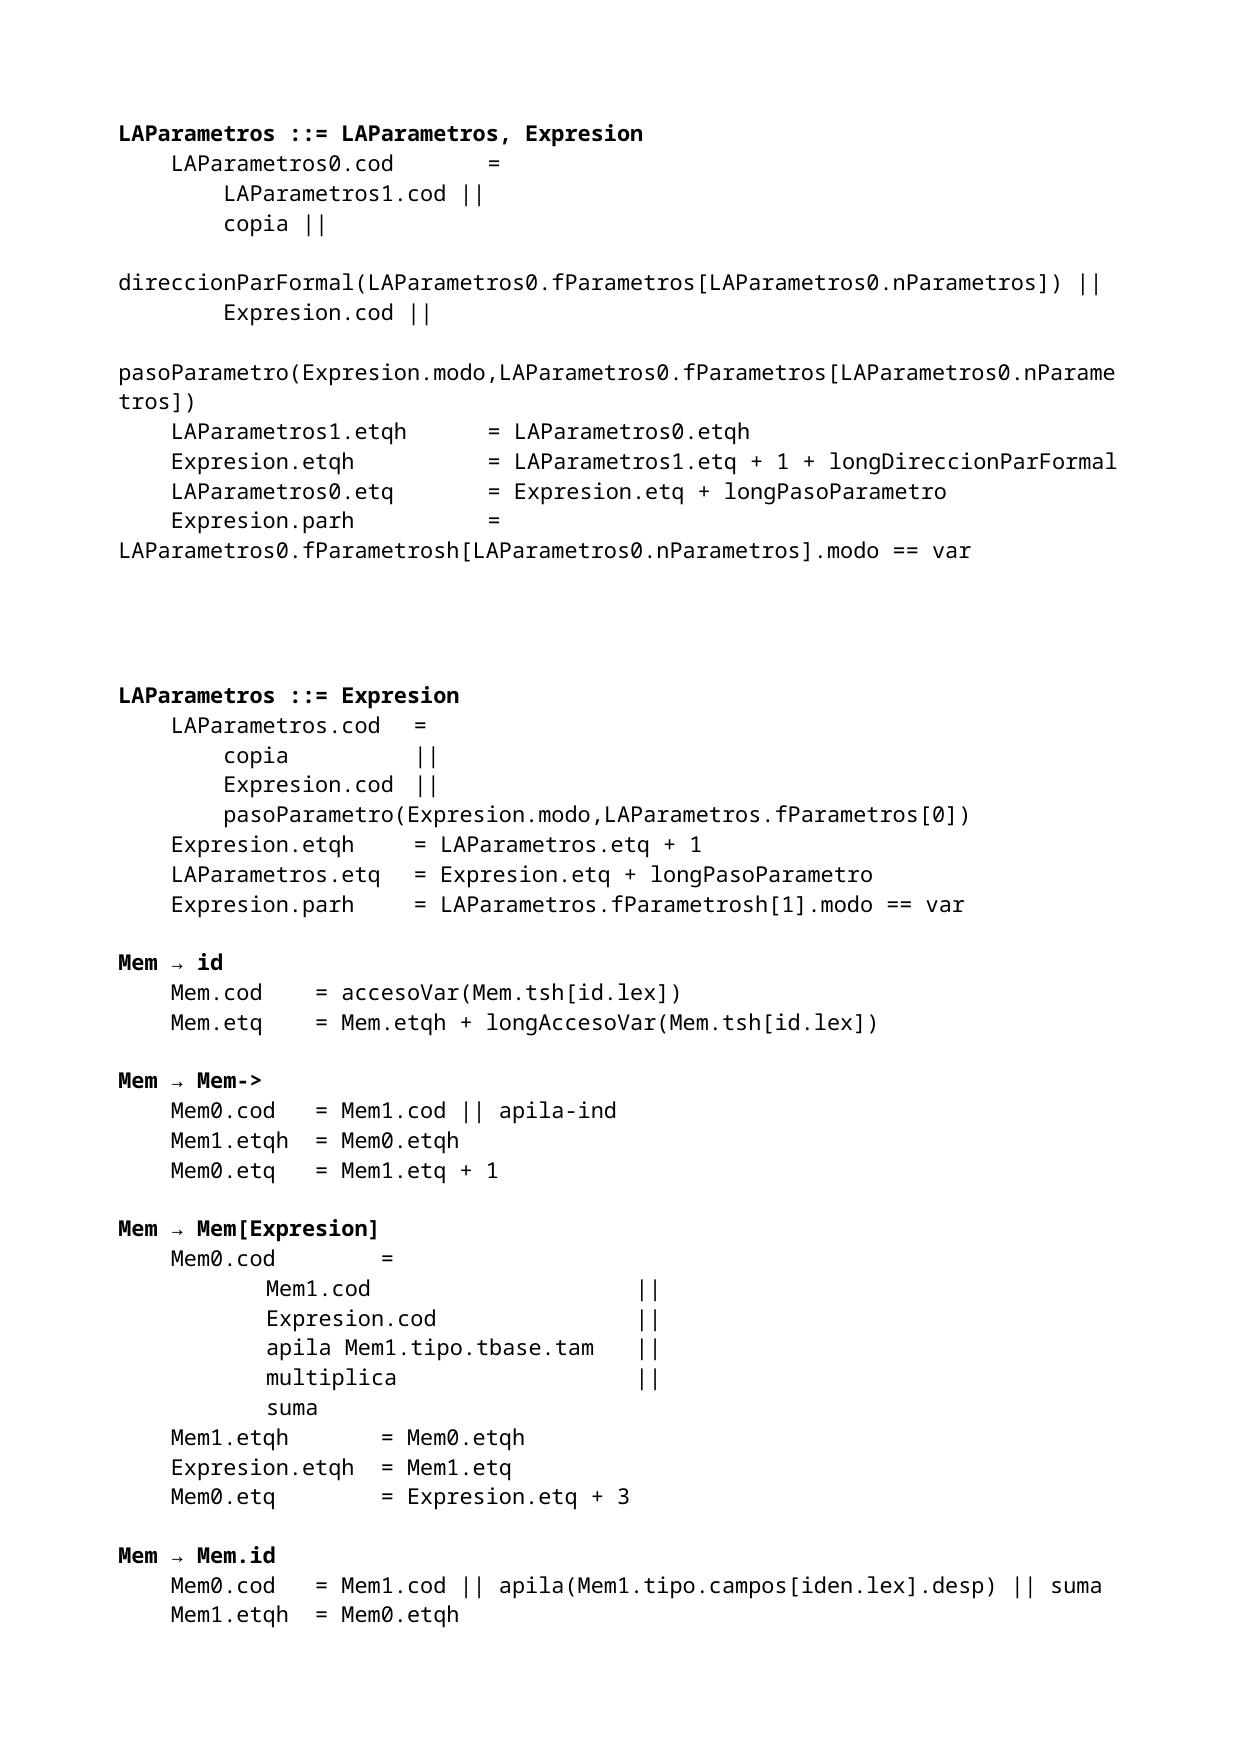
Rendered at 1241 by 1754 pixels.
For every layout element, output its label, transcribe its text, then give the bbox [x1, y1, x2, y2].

text Mem0.cod = Mem1.cod || apila(Mem1.tipo.campos[iden.lex].desp) || suma [118, 1569, 1122, 1599]
text Mem.cod = accesoVar(Mem.tsh[id.lex]) [118, 977, 1122, 1007]
text Expresion.cod || [118, 769, 1122, 799]
text Mem0.etq = Expresion.etq + 3 [118, 1481, 1122, 1511]
text Mem0.cod = Mem1.cod || apila-ind [118, 1095, 1122, 1125]
text Mem → Mem-> [118, 1065, 1122, 1095]
text LAParametros1.etqh = LAParametros0.etqh [118, 416, 1122, 446]
text copia || [118, 207, 1122, 237]
text Expresion.parh = LAParametros.fParametrosh[1].modo == var [118, 888, 1122, 918]
text LAParametros ::= LAParametros, Expresion [118, 118, 1122, 148]
text Expresion.etqh = LAParametros.etq + 1 [118, 829, 1122, 859]
text Mem → Mem.id [118, 1540, 1122, 1569]
text Mem1.cod || [118, 1273, 1122, 1302]
text pasoParametro(Expresion.modo,LAParametros0.fParametros[LAParametros0.nParametros]) [118, 327, 1122, 416]
text LAParametros.etq = Expresion.etq + longPasoParametro [118, 859, 1122, 888]
text direccionParFormal(LAParametros0.fParametros[LAParametros0.nParametros]) || [118, 237, 1122, 297]
text Mem1.etqh = Mem0.etqh [118, 1125, 1122, 1154]
text Mem1.etqh = Mem0.etqh [118, 1599, 1122, 1629]
text multiplica || [118, 1362, 1122, 1392]
text Mem → id [118, 947, 1122, 977]
text LAParametros1.cod || [118, 178, 1122, 207]
text Expresion.etqh = Mem1.etq [118, 1451, 1122, 1481]
text LAParametros.cod = [118, 710, 1122, 739]
text LAParametros0.etq = Expresion.etq + longPasoParametro [118, 476, 1122, 505]
text Mem0.etq = Mem1.etq + 1 [118, 1154, 1122, 1184]
text Expresion.cod || [118, 1302, 1122, 1332]
text Expresion.cod || [118, 297, 1122, 327]
text pasoParametro(Expresion.modo,LAParametros.fParametros[0]) [118, 799, 1122, 829]
text LAParametros0.cod = [118, 148, 1122, 178]
text Expresion.parh = LAParametros0.fParametrosh[LAParametros0.nParametros].modo == var [118, 505, 1122, 565]
text Expresion.etqh = LAParametros1.etq + 1 + longDireccionParFormal [118, 446, 1122, 476]
text LAParametros ::= Expresion [118, 680, 1122, 710]
text apila Mem1.tipo.tbase.tam || [118, 1332, 1122, 1362]
text Mem1.etqh = Mem0.etqh [118, 1422, 1122, 1451]
text Mem.etq = Mem.etqh + longAccesoVar(Mem.tsh[id.lex]) [118, 1007, 1122, 1036]
text copia || [118, 739, 1122, 769]
text Mem0.cod = [118, 1243, 1122, 1273]
text Mem → Mem[Expresion] [118, 1213, 1122, 1243]
text suma [118, 1392, 1122, 1422]
